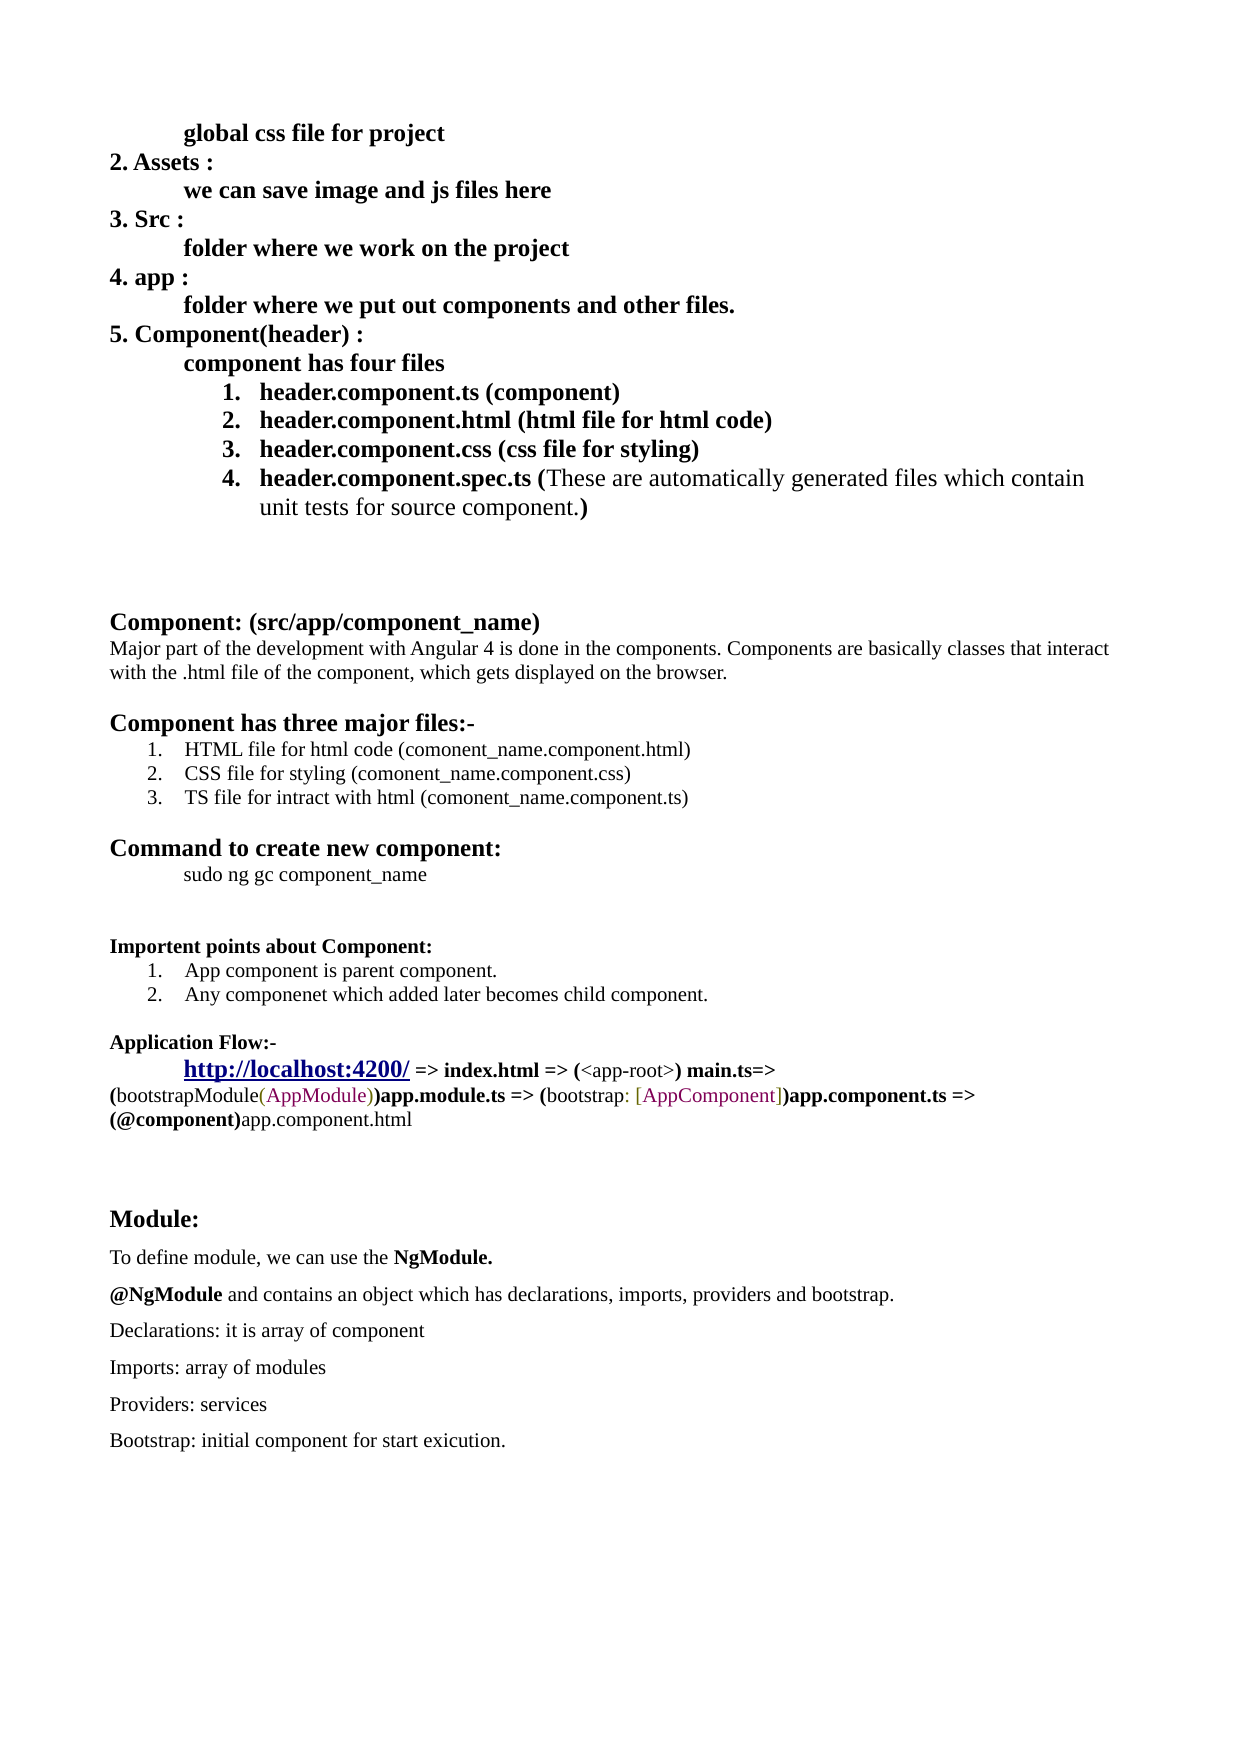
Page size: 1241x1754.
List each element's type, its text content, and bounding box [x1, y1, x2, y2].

text To define module, we can use the NgModule. [109, 1245, 1123, 1269]
text folder where we work on the project [109, 233, 1123, 262]
text 5. Component(header) : [109, 319, 1123, 348]
text Component: (src/app/component_name) [109, 607, 1123, 636]
text 3. Src : [109, 204, 1123, 233]
list header.component.html (html file for html code) [222, 406, 1123, 434]
text Importent points about Component: [109, 934, 1123, 958]
text Application Flow:- [109, 1030, 1123, 1054]
list header.component.spec.ts (These are automatically generated files which contain unit tests for source component.) [222, 463, 1123, 521]
text Major part of the development with Angular 4 is done in the components. Components are basically classes that interact with the .html file of the component, which gets displayed on the browser. [109, 636, 1123, 684]
text folder where we put out components and other files. [109, 291, 1123, 319]
text component has four files [109, 348, 1123, 377]
text http://localhost:4200/ => index.html => (<app-root>) main.ts=> (bootstrapModule(AppModule))app.module.ts => (bootstrap: [AppComponent])app.component.ts => (@component)app.component.html [109, 1054, 1123, 1131]
text Imports: array of modules [109, 1355, 1123, 1379]
list CSS file for styling (comonent_name.component.css) [147, 761, 1123, 785]
list HTML file for html code (comonent_name.component.html) [147, 737, 1123, 761]
list header.component.css (css file for styling) [222, 434, 1123, 463]
text Component has three major files:- [109, 708, 1123, 737]
text 2. Assets : [109, 147, 1123, 176]
text Command to create new component: [109, 833, 1123, 862]
text Providers: services [109, 1392, 1123, 1416]
text sudo ng gc component_name [109, 862, 1123, 886]
text we can save image and js files here [109, 176, 1123, 204]
text global css file for project [109, 118, 1123, 147]
list TS file for intract with html (comonent_name.component.ts) [147, 785, 1123, 809]
text Declarations: it is array of component [109, 1318, 1123, 1342]
text 4. app : [109, 262, 1123, 291]
list App component is parent component. [147, 958, 1123, 982]
text Bootstrap: initial component for start exicution. [109, 1428, 1123, 1452]
list header.component.ts (component) [222, 377, 1123, 406]
text @NgModule and contains an object which has declarations, imports, providers and bootstrap. [109, 1282, 1123, 1306]
list Any componenet which added later becomes child component. [147, 982, 1123, 1006]
subtitle Module: [109, 1204, 1123, 1233]
